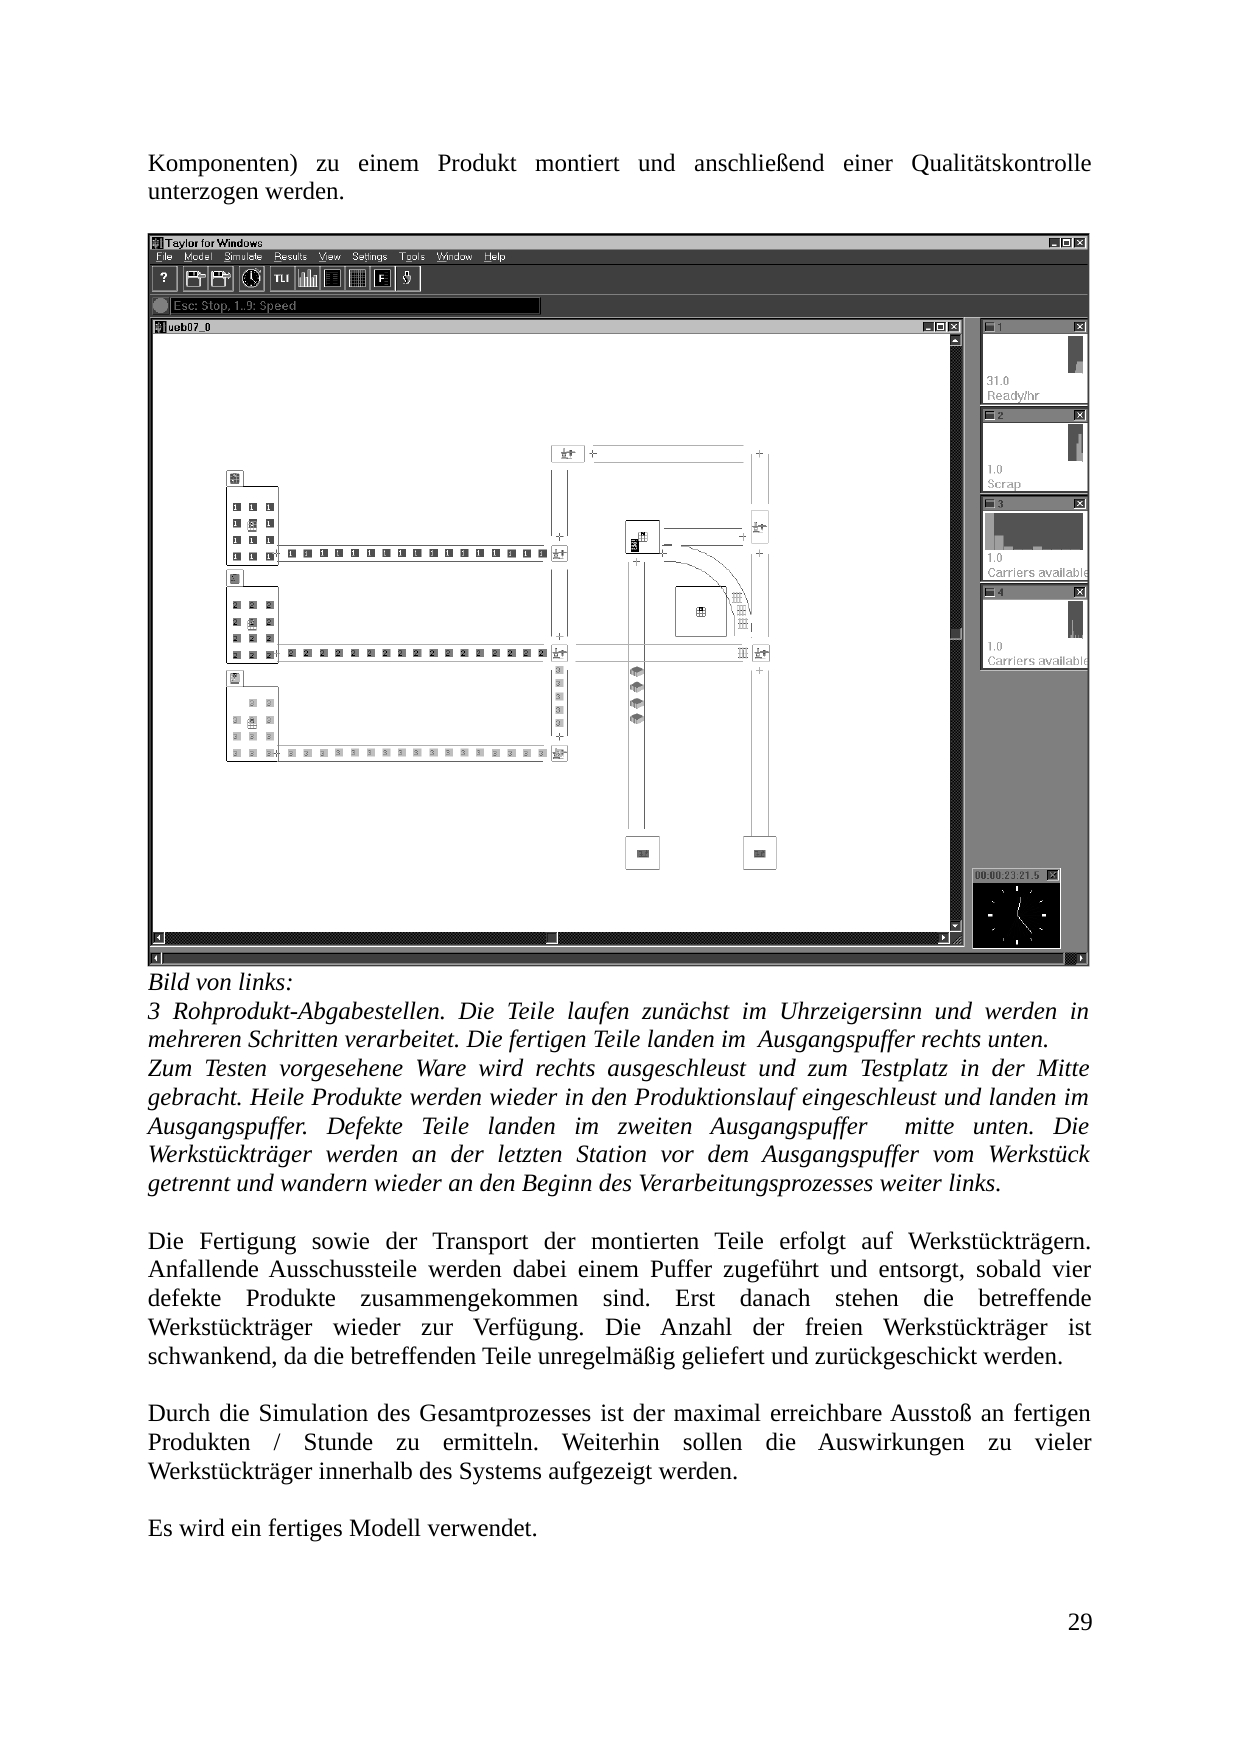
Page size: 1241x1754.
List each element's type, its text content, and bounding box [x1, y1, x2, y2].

text Bild von links: [148, 967, 1093, 996]
text 3 Rohprodukt-Abgabestellen. Die Teile laufen zunächst im Uhrzeigersinn und werden in mehreren Schritten verarbeitet. Die fertigen Teile landen im Ausgangspuffer rechts unten. [148, 996, 1093, 1053]
text Zum Testen vorgesehene Ware wird rechts ausgeschleust und zum Testplatz in der Mitte gebracht. Heile Produkte werden wieder in den Produktionslauf eingeschleust und landen im Ausgangspuffer. Defekte Teile landen im zweiten Ausgangspuffer mitte unten. Die Werkstückträger werden an der letzten Station vor dem Ausgangspuffer vom Werkstück getrennt und wandern wieder an den Beginn des Verarbeitungsprozesses weiter links. [148, 1053, 1093, 1197]
text Komponenten) zu einem Produkt montiert und anschließend einer Qualitätskontrolle unterzogen werden. [148, 148, 1093, 205]
text Es wird ein fertiges Modell verwendet. [148, 1513, 1093, 1542]
text Die Fertigung sowie der Transport der montierten Teile erfolgt auf Werkstückträgern. Anfallende Ausschussteile werden dabei einem Puffer zugeführt und entsorgt, sobald vier defekte Produkte zusammengekommen sind. Erst danach stehen die betreffende Werkstückträger wieder zur Verfügung. Die Anzahl der freien Werkstückträger ist schwankend, da die betreffenden Teile unregelmäßig geliefert und zurückgeschickt werden. [148, 1226, 1093, 1369]
picture [147, 233, 1090, 967]
text Durch die Simulation des Gesamtprozesses ist der maximal erreichbare Ausstoß an fertigen Produkten / Stunde zu ermitteln. Weiterhin sollen die Auswirkungen zu vieler Werkstückträger innerhalb des Systems aufgezeigt werden. [148, 1398, 1093, 1484]
